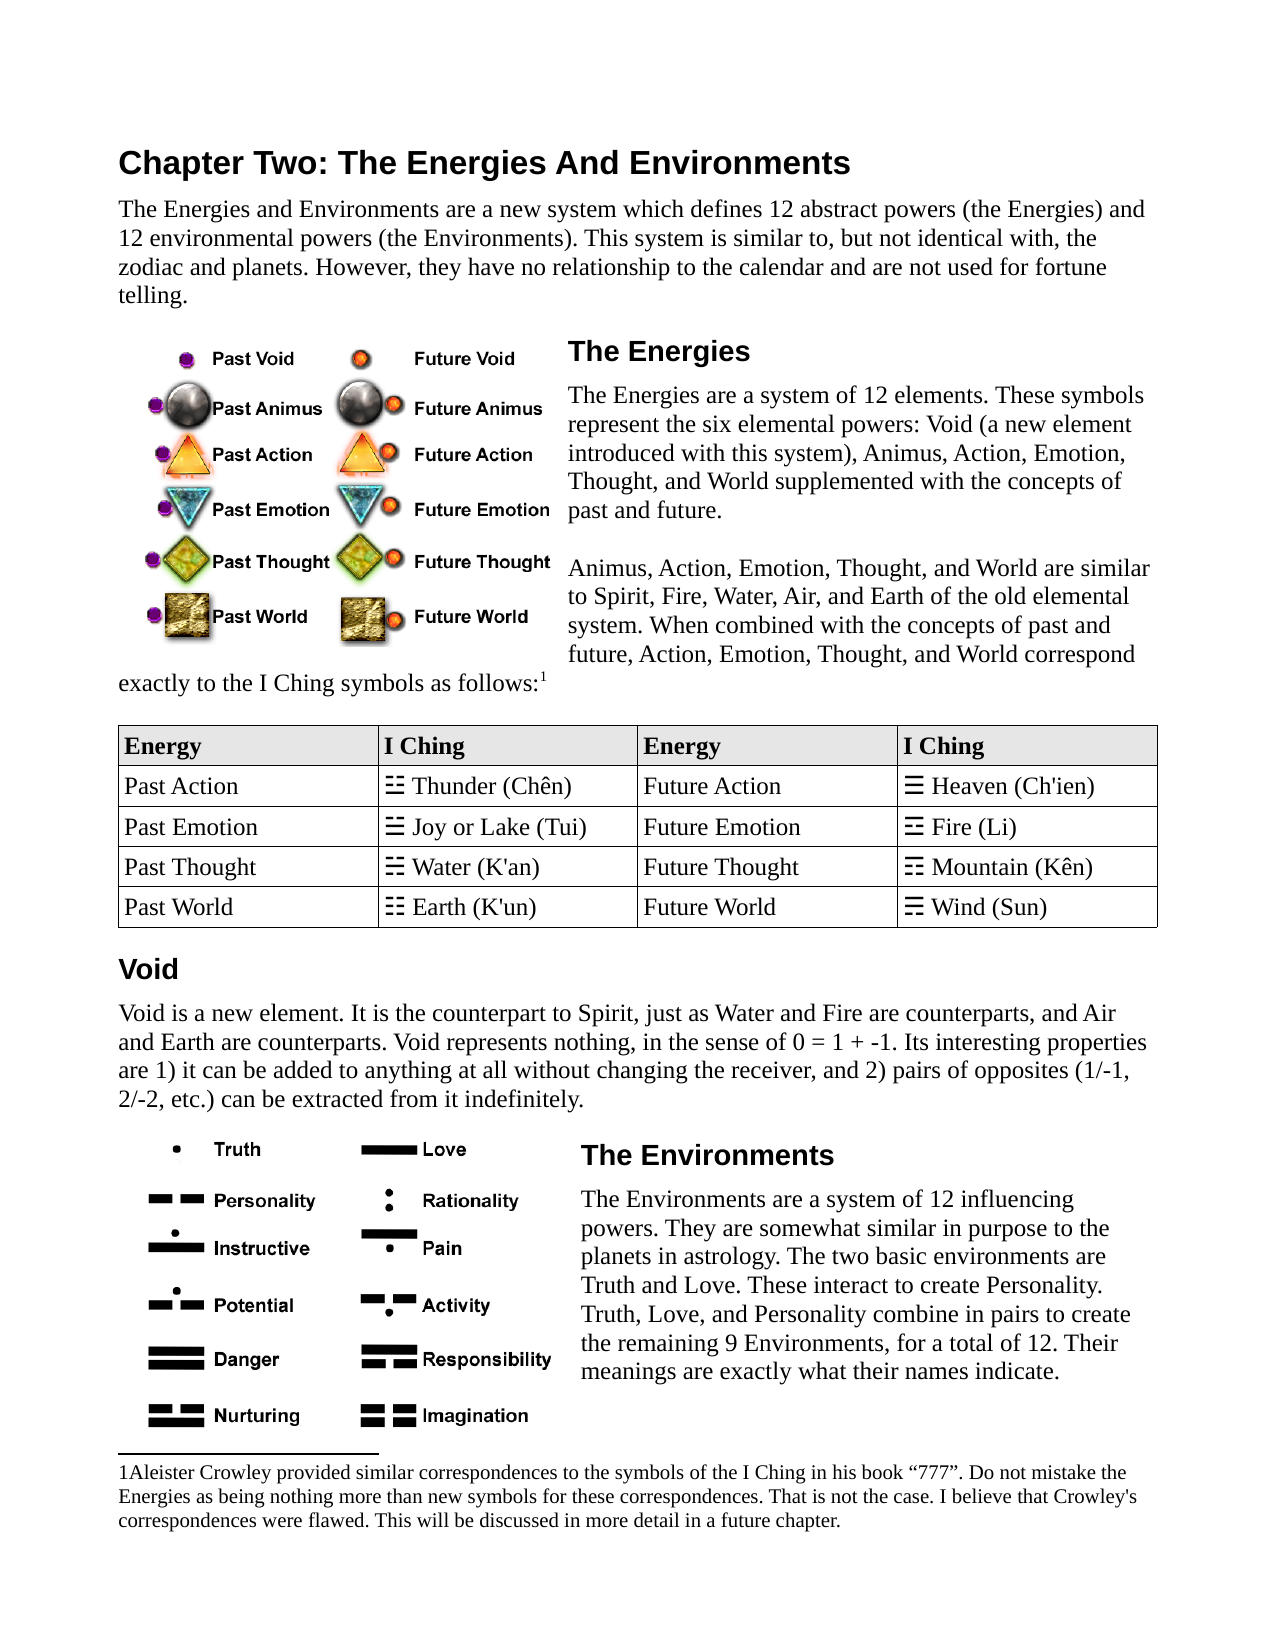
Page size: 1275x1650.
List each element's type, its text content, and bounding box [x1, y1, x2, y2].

table_header I Ching [379, 726, 637, 765]
subtitle The Energies [118, 334, 1157, 368]
picture [123, 1130, 581, 1447]
picture [124, 340, 568, 647]
table_cell Future Thought [638, 847, 897, 886]
table_cell Future World [638, 887, 897, 927]
table_cell ☶ Mountain (Kên) [898, 847, 1157, 886]
text The Energies are a system of 12 elements. These symbols represent the six elemental powers: Void (a new element introduced with this system), Animus, Action, Emotion, Thought, and World supplemented with the concepts of past and future. [568, 380, 1157, 524]
table_cell ☱ Joy or Lake (Tui) [379, 807, 637, 846]
text The Energies and Environments are a new system which defines 12 abstract powers (the Energies) and 12 environmental powers (the Environments). This system is similar to, but not identical with, the zodiac and planets. However, they have no relationship to the calendar and are not used for fortune telling. [118, 194, 1157, 309]
table_cell ☰ Heaven (Ch'ien) [898, 766, 1157, 806]
table_cell ☵ Water (K'an) [379, 847, 637, 886]
table_cell Past Action [119, 766, 378, 806]
table_header Energy [638, 726, 897, 765]
table_cell Past Thought [119, 847, 378, 886]
text Animus, Action, Emotion, Thought, and World are similar to Spirit, Fire, Water, Air, and Earth of the old elemental system. When combined with the concepts of past and future, Action, Emotion, Thought, and World correspond exactly to the I Ching symbols as follows: [118, 553, 1157, 696]
table_header I Ching [898, 726, 1157, 765]
table_cell ☷ Earth (K'un) [379, 887, 637, 927]
table_cell Past Emotion [119, 807, 378, 846]
table_cell Future Emotion [638, 807, 897, 846]
text The Environments are a system of 12 influencing powers. They are somewhat similar in purpose to the planets in astrology. The two basic environments are Truth and Love. These interact to create Personality. Truth, Love, and Personality combine in pairs to create the remaining 9 Environments, for a total of 12. Their meanings are exactly what their names indicate. [581, 1184, 1157, 1385]
table_cell ☳ Thunder (Chên) [379, 766, 637, 806]
subtitle The Environments [581, 1138, 1157, 1171]
table_cell Past World [119, 887, 378, 927]
table_header Energy [119, 726, 378, 765]
subtitle Void [118, 952, 1157, 985]
table_cell ☴ Wind (Sun) [898, 887, 1157, 927]
subtitle Chapter Two: The Energies And Environments [118, 143, 1157, 182]
table_cell ☲ Fire (Li) [898, 807, 1157, 846]
text Void is a new element. It is the counterpart to Spirit, just as Water and Fire are counterparts, and Air and Earth are counterparts. Void represents nothing, in the sense of 0 = 1 + -1. Its interesting properties are 1) it can be added to anything at all without changing the receiver, and 2) pairs of opposites (1/-1, 2/-2, etc.) can be extracted from it indefinitely. [118, 998, 1157, 1113]
text Aleister Crowley provided similar correspondences to the symbols of the I Ching in his book “777”. Do not mistake the Energies as being nothing more than new symbols for these correspondences. That is not the case. I believe that Crowley's correspondences were flawed. This will be discussed in more detail in a future chapter. [118, 1460, 1157, 1532]
table_cell Future Action [638, 766, 897, 806]
